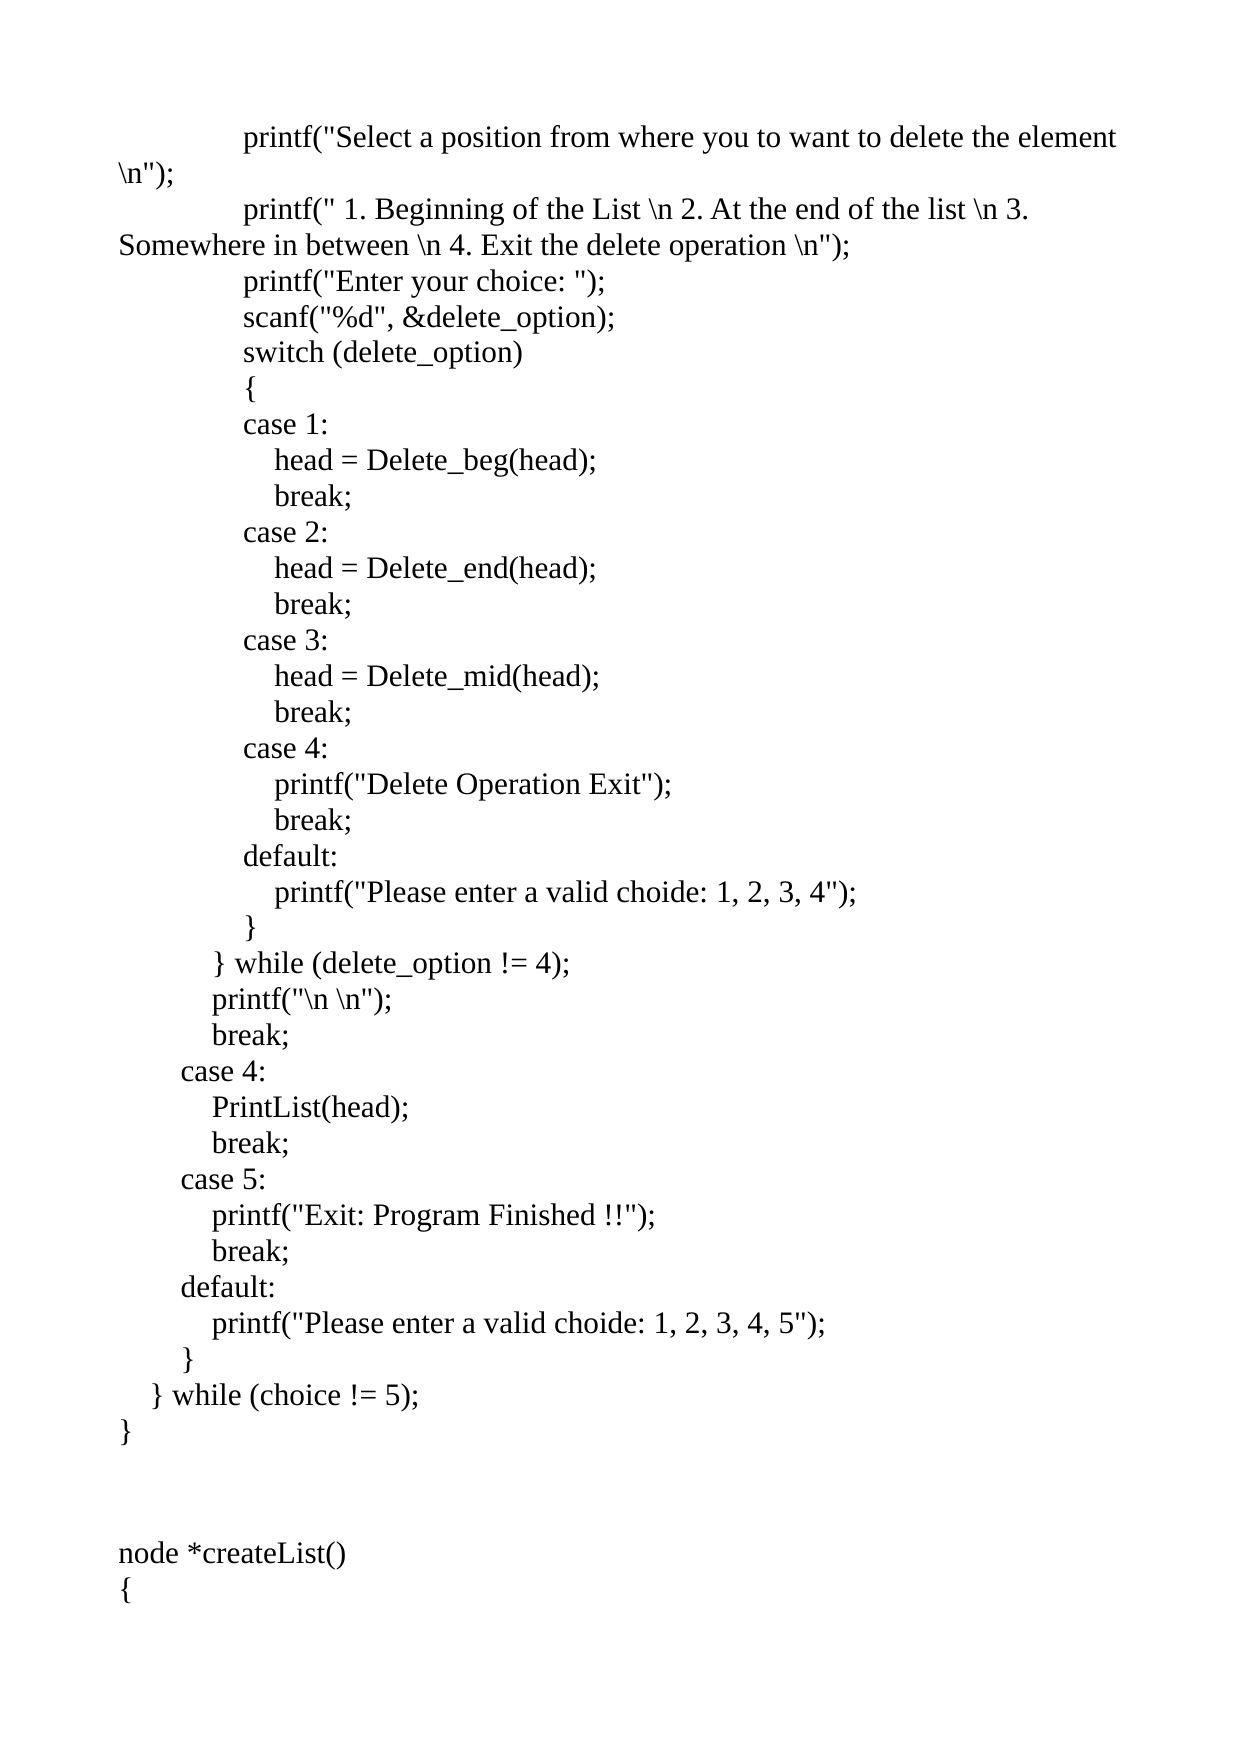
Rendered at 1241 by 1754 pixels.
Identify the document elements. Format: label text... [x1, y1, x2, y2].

text } [118, 909, 1122, 945]
text } while (delete_option != 4); [118, 945, 1122, 981]
text default: [118, 1268, 1122, 1304]
text case 5: [118, 1160, 1122, 1196]
text node *createList() [118, 1534, 1122, 1570]
text break; [118, 1232, 1122, 1268]
text { [118, 1570, 1122, 1606]
text break; [118, 801, 1122, 837]
text printf("Please enter a valid choide: 1, 2, 3, 4, 5"); [118, 1304, 1122, 1340]
text PrintList(head); [118, 1088, 1122, 1124]
text head = Delete_end(head); [118, 549, 1122, 585]
text case 3: [118, 621, 1122, 657]
text case 4: [118, 729, 1122, 765]
text default: [118, 837, 1122, 873]
text break; [118, 585, 1122, 621]
text break; [118, 477, 1122, 513]
text printf("Select a position from where you to want to delete the element \n"); [118, 118, 1122, 190]
text printf(" 1. Beginning of the List \n 2. At the end of the list \n 3. Somewhere in between \n 4. Exit the delete operation \n"); [118, 190, 1122, 262]
text } [118, 1412, 1122, 1448]
text case 4: [118, 1052, 1122, 1088]
text head = Delete_beg(head); [118, 442, 1122, 477]
text printf("Exit: Program Finished !!"); [118, 1196, 1122, 1232]
text head = Delete_mid(head); [118, 657, 1122, 693]
text case 1: [118, 406, 1122, 442]
text case 2: [118, 513, 1122, 549]
text { [118, 370, 1122, 406]
text printf("Enter your choice: "); [118, 262, 1122, 298]
text scanf("%d", &delete_option); [118, 298, 1122, 334]
text printf("Please enter a valid choide: 1, 2, 3, 4"); [118, 873, 1122, 909]
text printf("\n \n"); [118, 981, 1122, 1017]
text printf("Delete Operation Exit"); [118, 765, 1122, 801]
text break; [118, 1017, 1122, 1052]
text break; [118, 1124, 1122, 1160]
text break; [118, 693, 1122, 729]
text switch (delete_option) [118, 334, 1122, 370]
text } [118, 1340, 1122, 1376]
text } while (choice != 5); [118, 1376, 1122, 1412]
